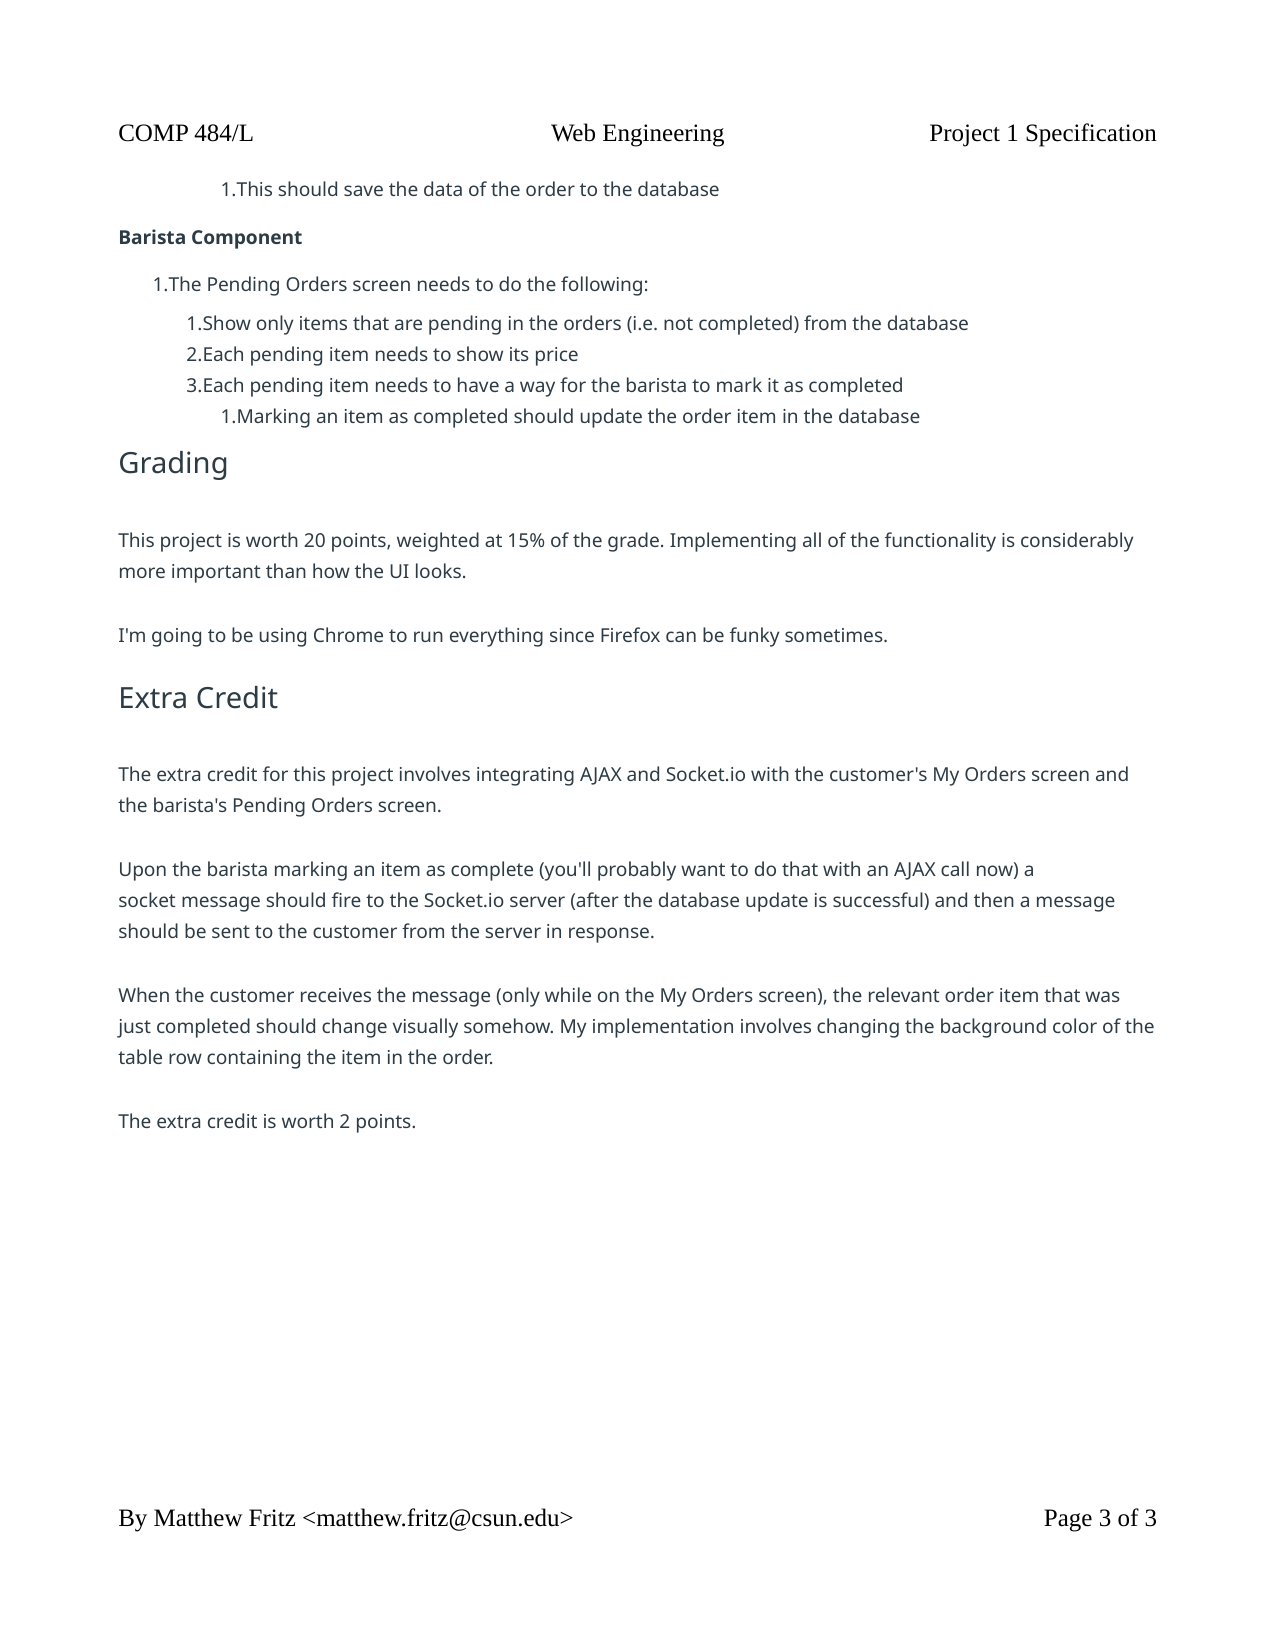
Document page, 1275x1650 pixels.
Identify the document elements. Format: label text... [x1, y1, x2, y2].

subtitle Extra Credit [118, 677, 1157, 717]
list The Pending Orders screen needs to do the following: [118, 271, 1157, 297]
list Each pending item needs to have a way for the barista to mark it as completed [118, 372, 1157, 398]
list Marking an item as completed should update the order item in the database [118, 403, 1157, 429]
list Each pending item needs to show its price [118, 341, 1157, 367]
list This should save the data of the order to the database [118, 176, 1157, 202]
text The extra credit for this project involves integrating AJAX and Socket.io with the customer's My Orders screen and the barista's Pending Orders screen. [118, 761, 1157, 818]
text Upon the barista marking an item as complete (you'll probably want to do that with an AJAX call now) a socket message should fire to the Socket.io server (after the database update is successful) and then a message should be sent to the customer from the server in response. [118, 856, 1157, 944]
list Show only items that are pending in the orders (i.e. not completed) from the database [118, 310, 1157, 336]
subtitle Grading [118, 443, 1157, 482]
text When the customer receives the message (only while on the My Orders screen), the relevant order item that was just completed should change visually somehow. My implementation involves changing the background color of the table row containing the item in the order. [118, 982, 1157, 1070]
text This project is worth 20 points, weighted at 15% of the grade. Implementing all of the functionality is considerably more important than how the UI looks. [118, 527, 1157, 584]
text I'm going to be using Chrome to run everything since Firefox can be funky sometimes. [118, 622, 1157, 648]
text The extra credit is worth 2 points. [118, 1108, 1157, 1134]
text Barista Component [118, 224, 1157, 250]
